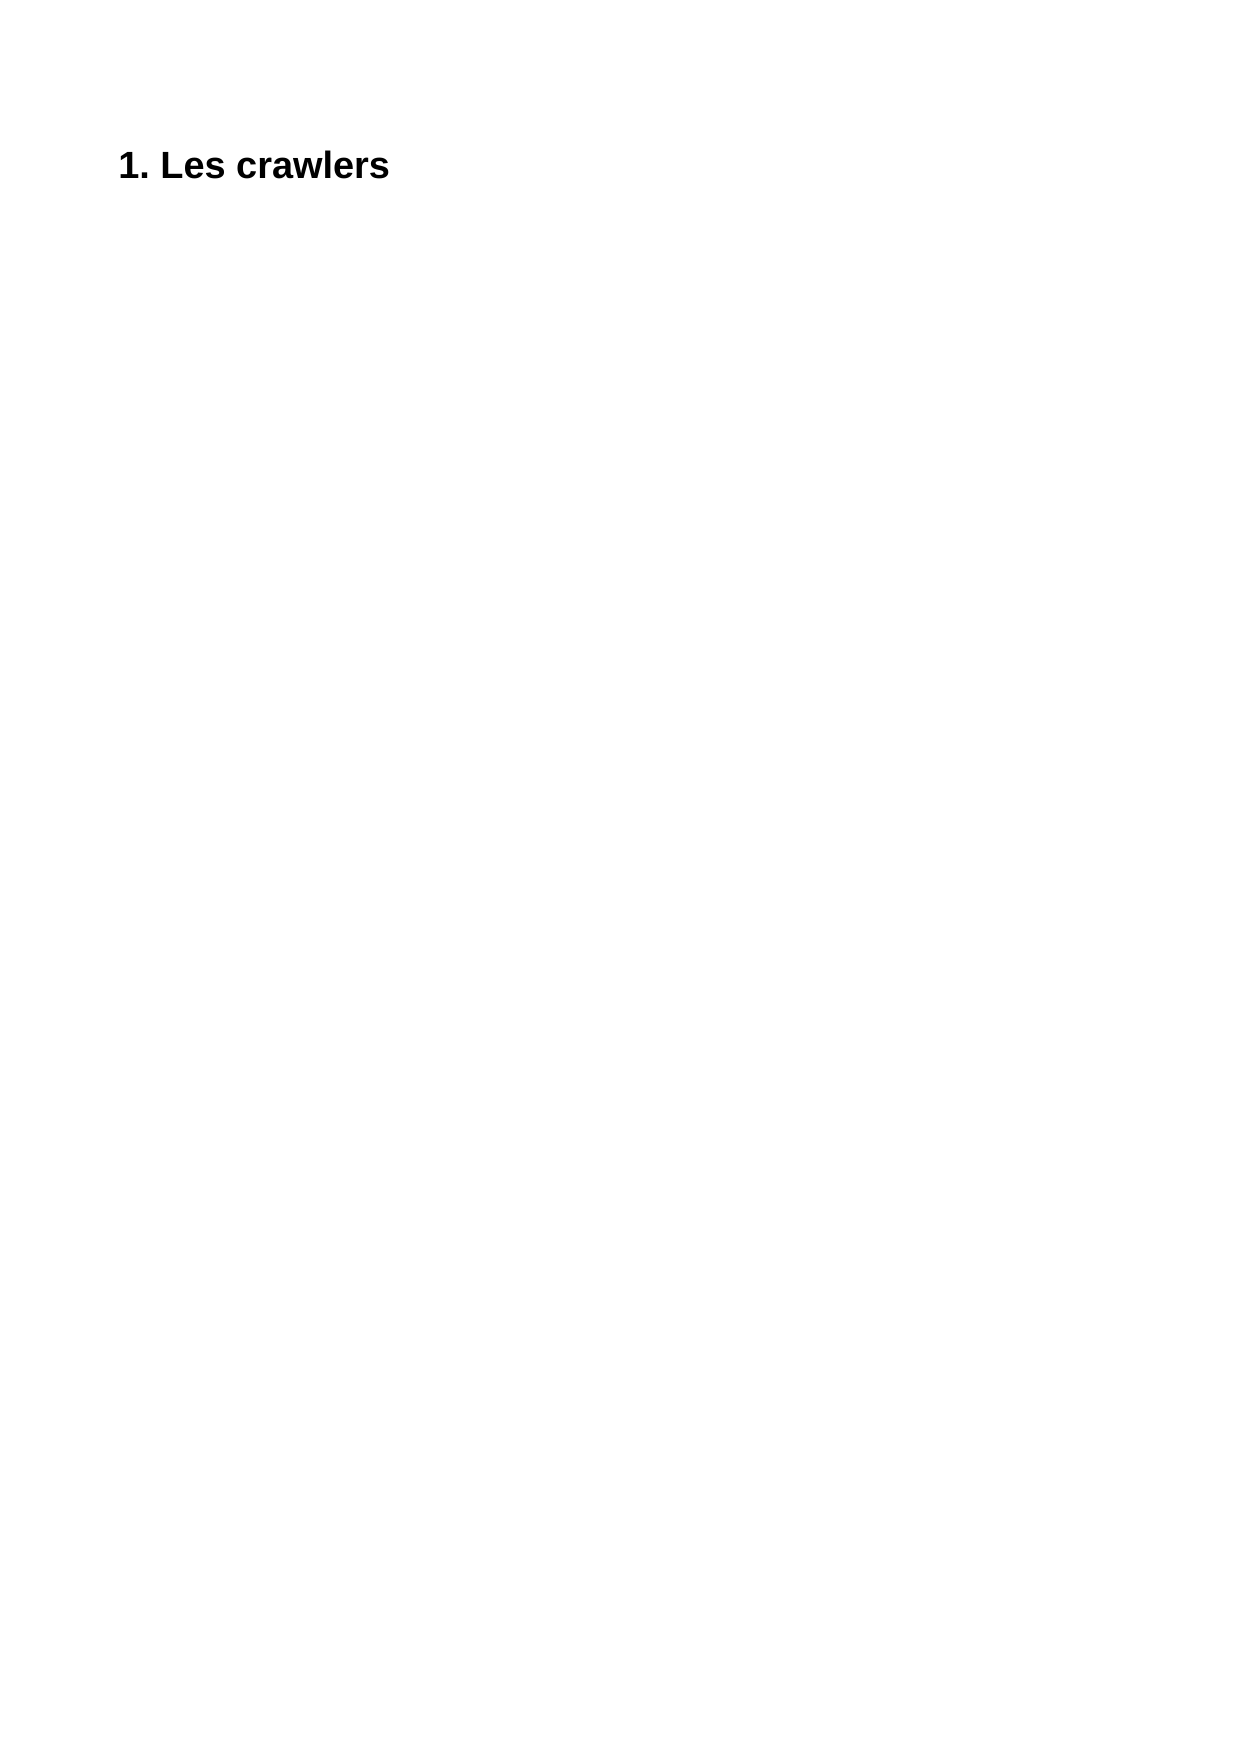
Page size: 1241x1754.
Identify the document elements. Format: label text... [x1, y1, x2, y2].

subtitle 1. Les crawlers [118, 143, 1122, 187]
